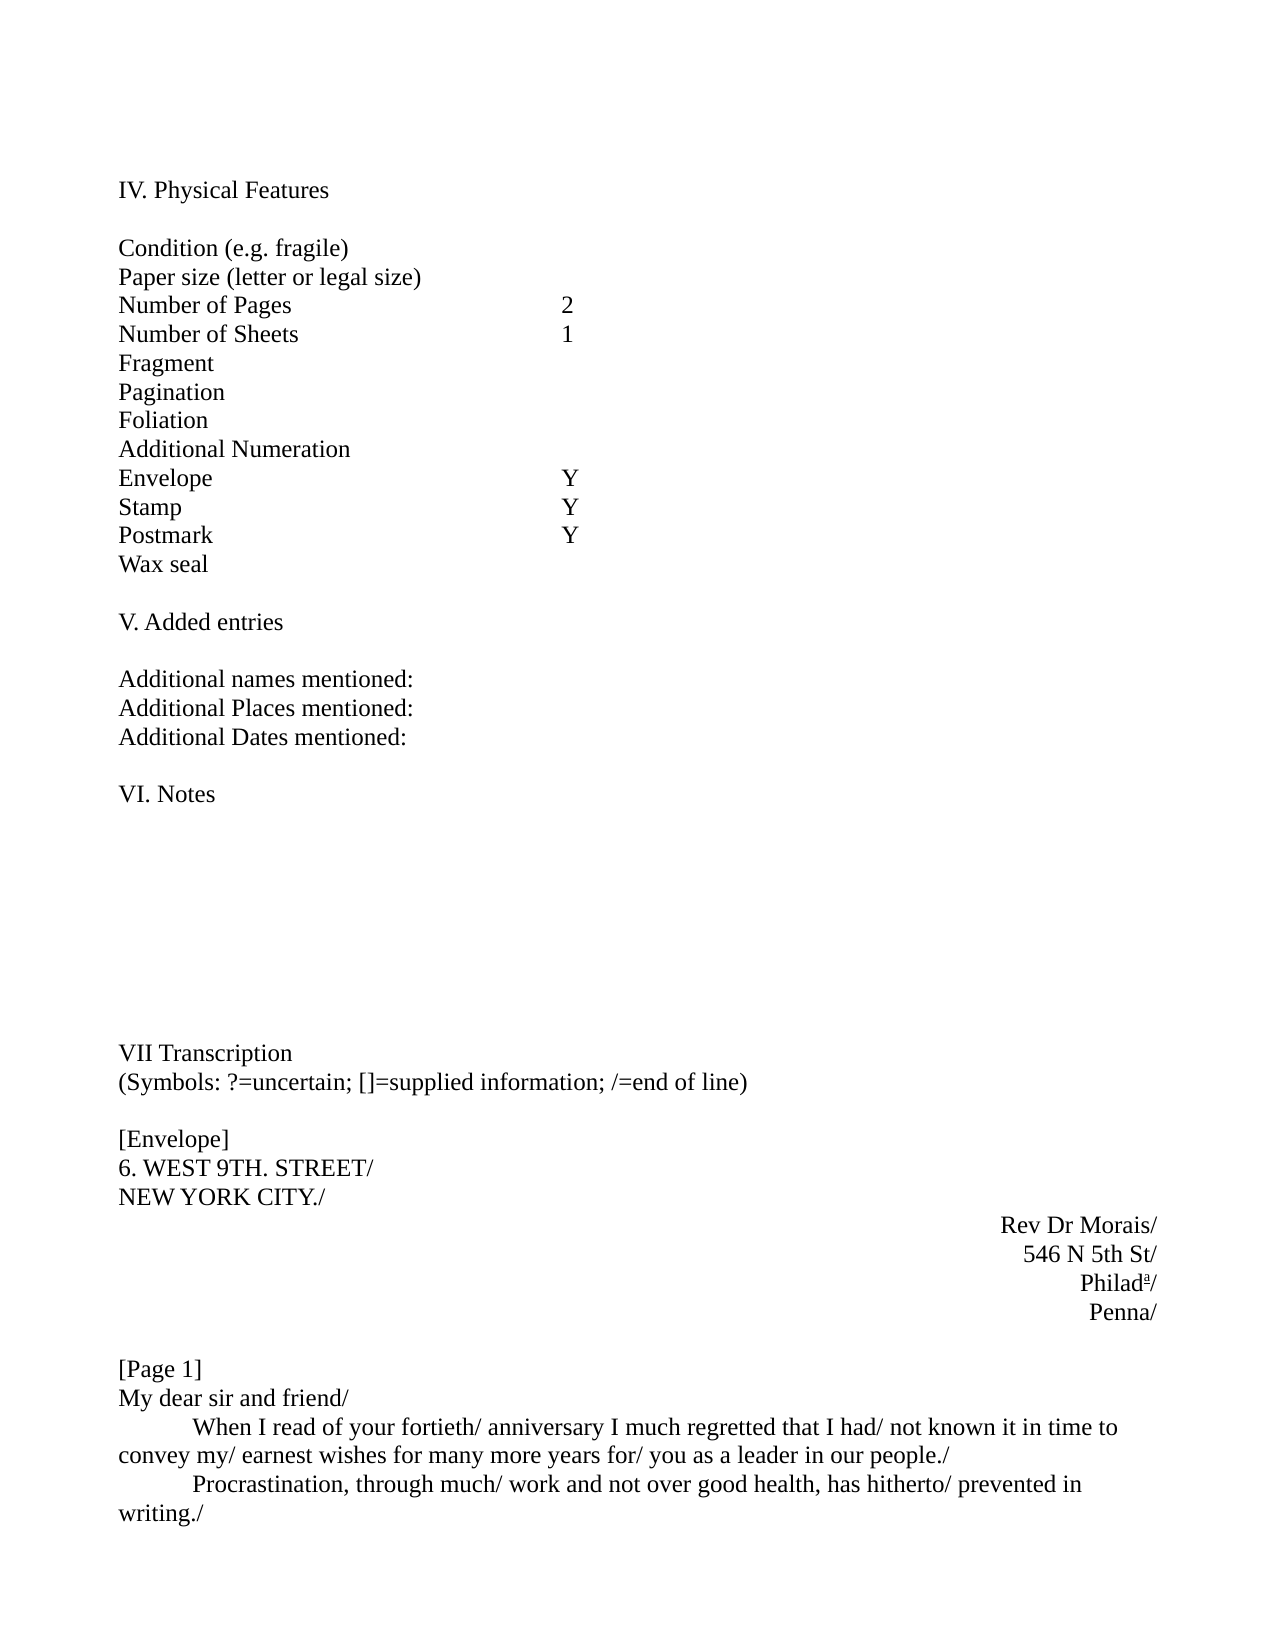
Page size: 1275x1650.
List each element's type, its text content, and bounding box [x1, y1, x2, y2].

text (Symbols: ?=uncertain; []=supplied information; /=end of line) [118, 1067, 1157, 1096]
text Foliation [118, 406, 1157, 434]
text Envelope Y [118, 463, 1157, 492]
text 546 N 5th St/ [118, 1239, 1157, 1268]
text Additional names mentioned: [118, 664, 1157, 693]
text Condition (e.g. fragile) [118, 233, 1157, 262]
text Rev Dr Morais/ [118, 1211, 1157, 1239]
text Philada/ [118, 1268, 1157, 1297]
text [Envelope] [118, 1124, 1157, 1153]
text VII Transcription [118, 1038, 1157, 1067]
text Postma rk Y [118, 521, 1157, 549]
text 6. WEST 9TH. STREET/ [118, 1153, 1157, 1182]
text Wax seal [118, 549, 1157, 578]
text My dear sir and friend/ [118, 1383, 1157, 1412]
text Paper size (letter or legal size) [118, 262, 1157, 291]
text VI. Notes [118, 779, 1157, 808]
text Penna/ [118, 1297, 1157, 1326]
text NEW YORK CITY./ [118, 1182, 1157, 1211]
text Additional Places mentioned: [118, 693, 1157, 722]
text Fragment [118, 348, 1157, 377]
text IV. Physical Features [118, 176, 1157, 204]
text Additional Dates mentioned: [118, 722, 1157, 751]
text [Page 1] [118, 1354, 1157, 1383]
text V. Added entries [118, 607, 1157, 636]
text Stamp Y [118, 492, 1157, 521]
text Number of Sheets 1 [118, 319, 1157, 348]
text Procrastination, through much/ work and not over good health, has hitherto/ prevented in writing./ [118, 1469, 1157, 1527]
text When I read of your fortieth/ anniversary I much regretted that I had/ not known it in time to convey my/ earnest wishes for many more years for/ you as a leader in our people./ [118, 1412, 1157, 1469]
text Pagination [118, 377, 1157, 406]
text Number of Pages 2 [118, 291, 1157, 319]
text Additional Numeration [118, 434, 1157, 463]
